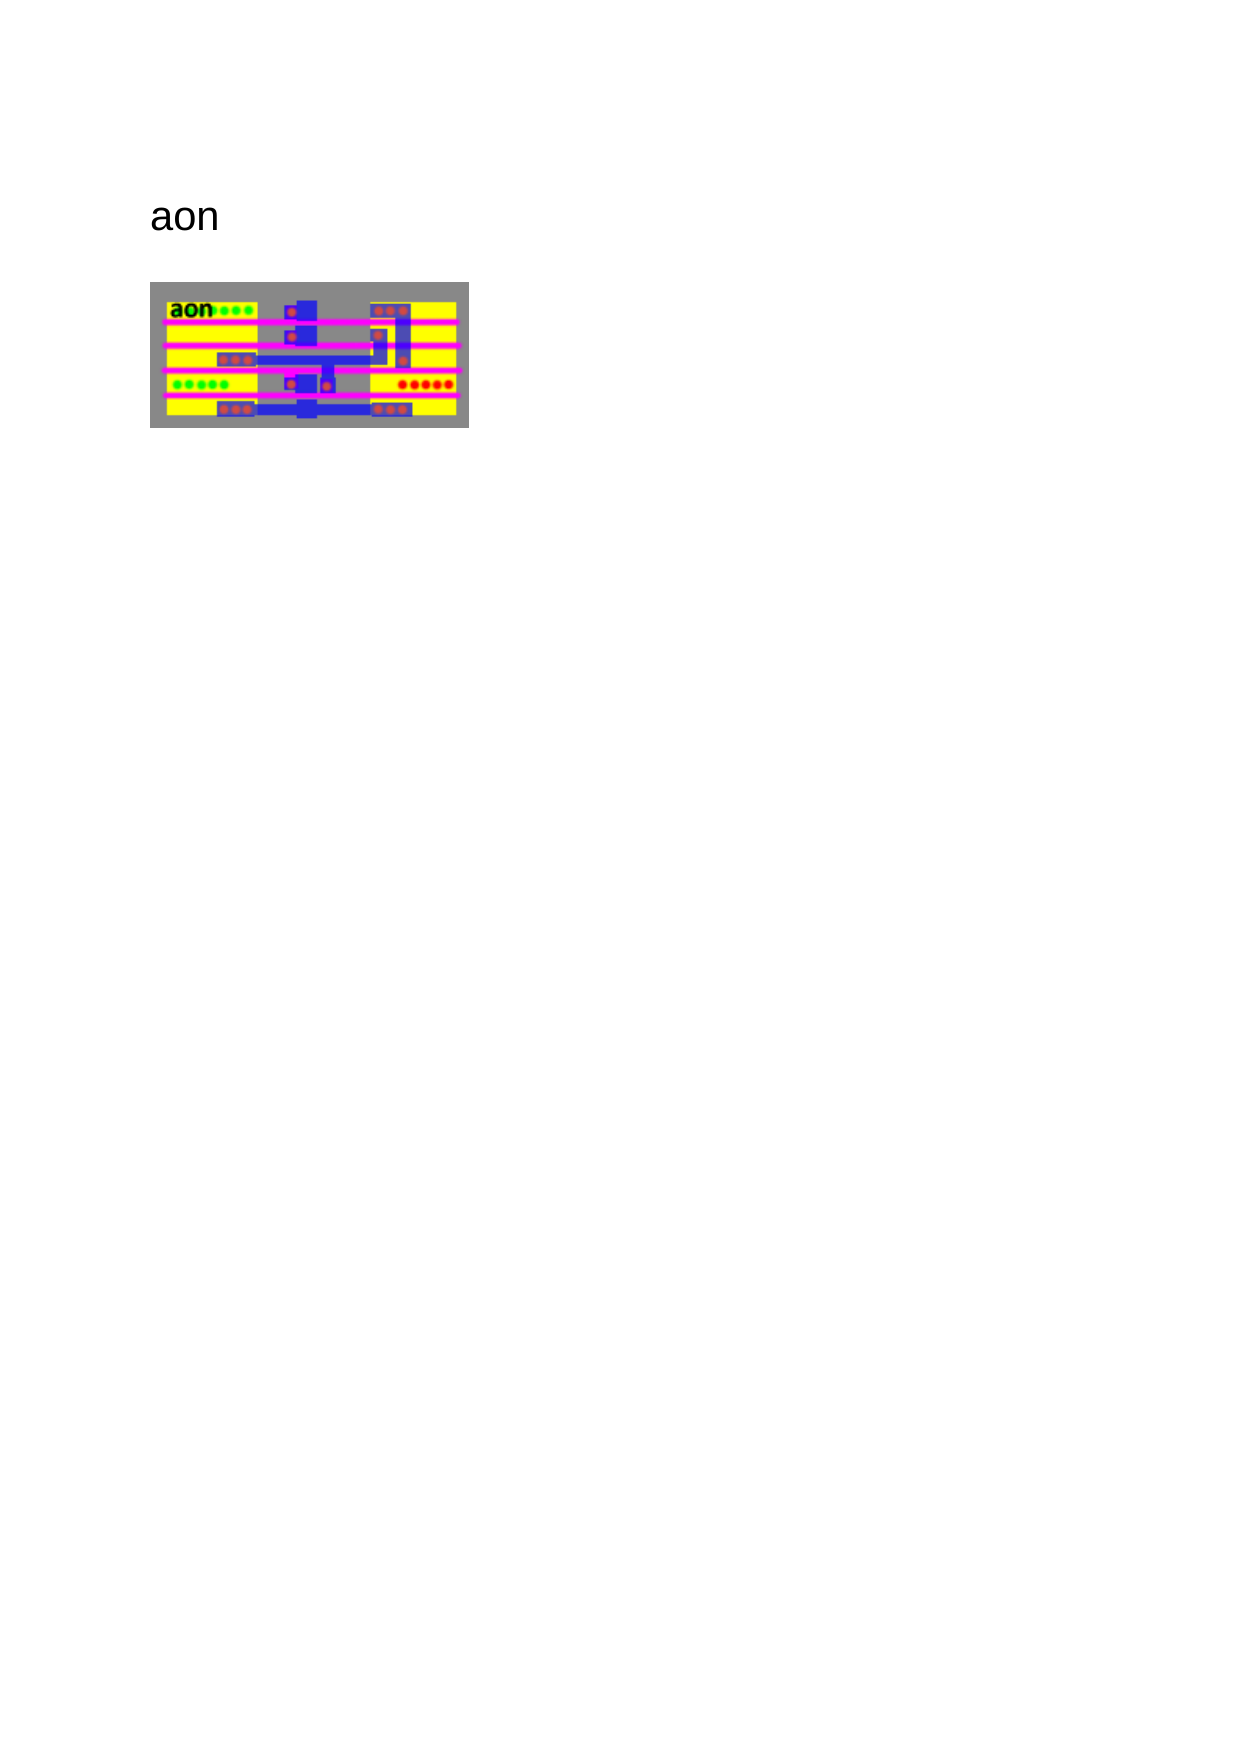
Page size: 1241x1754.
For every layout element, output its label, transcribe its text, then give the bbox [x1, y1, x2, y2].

picture [150, 282, 469, 428]
subtitle aon [150, 192, 1090, 239]
